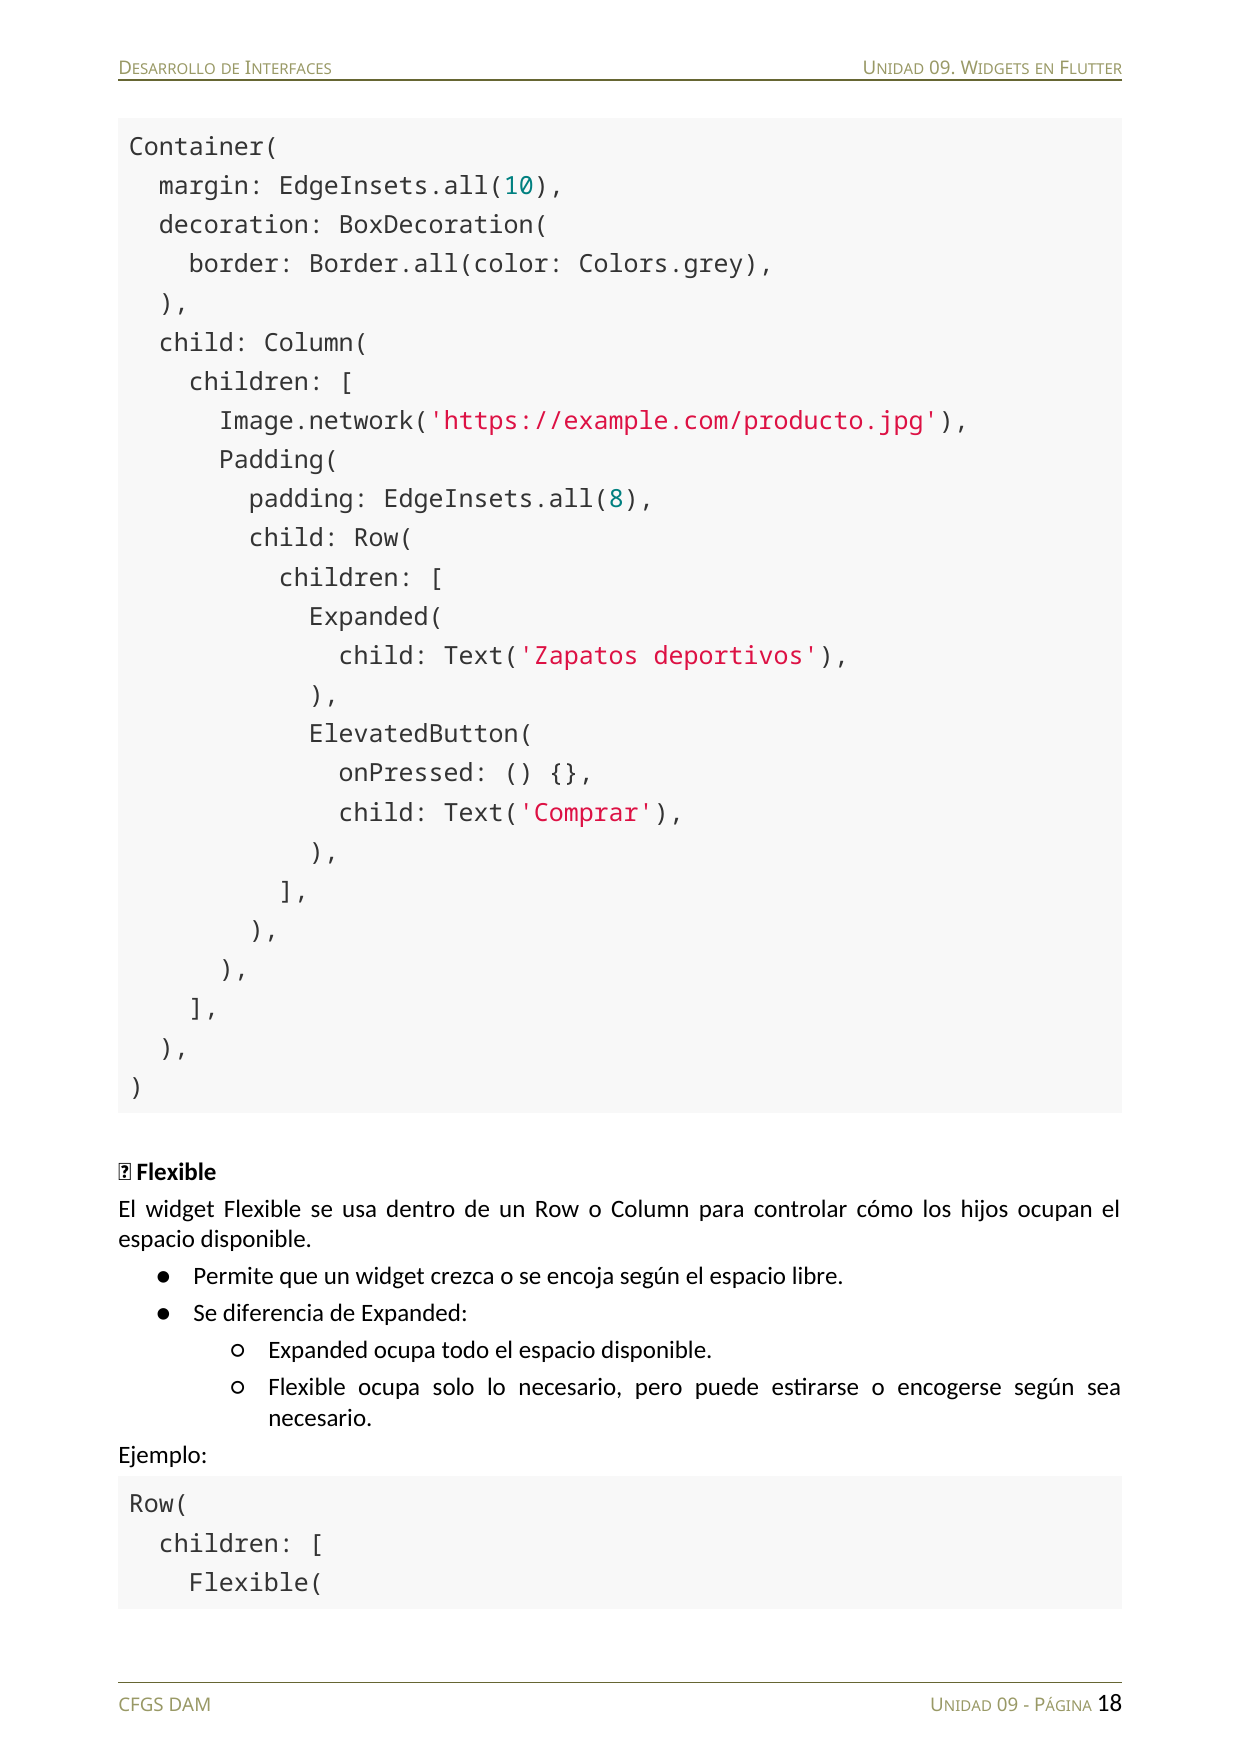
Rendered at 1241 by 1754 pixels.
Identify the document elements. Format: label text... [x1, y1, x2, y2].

text Ejemplo: [118, 1439, 1122, 1469]
list Permite que un widget crezca o se encoja según el espacio libre. [156, 1260, 1122, 1291]
text El widget Flexible se usa dentro de un Row o Column para controlar cómo los hijos ocupan el espacio disponible. [118, 1193, 1122, 1254]
list Expanded ocupa todo el espacio disponible. [231, 1334, 1122, 1365]
table_header Container( margin: EdgeInsets.all(10), decoration: BoxDecoration( border: Border.all(color: Colors.grey), ), child: Column( children: [ Image.network('https://example.com/producto.jpg'), Padding( padding: EdgeInsets.all(8), child: Row( children: [ Expanded( child: Text('Zapatos deportivos'), ), ElevatedButton( onPressed: () {}, child: Text('Comprar'), ), ], ), ), ], ), ) [118, 118, 1122, 1113]
text 🧩 Flexible [118, 1156, 1122, 1186]
table_header Row( children: [ Flexible( [118, 1476, 1122, 1609]
list Flexible ocupa solo lo necesario, pero puede estirarse o encogerse según sea necesario. [231, 1371, 1122, 1432]
list Se diferencia de Expanded: [156, 1297, 1122, 1328]
